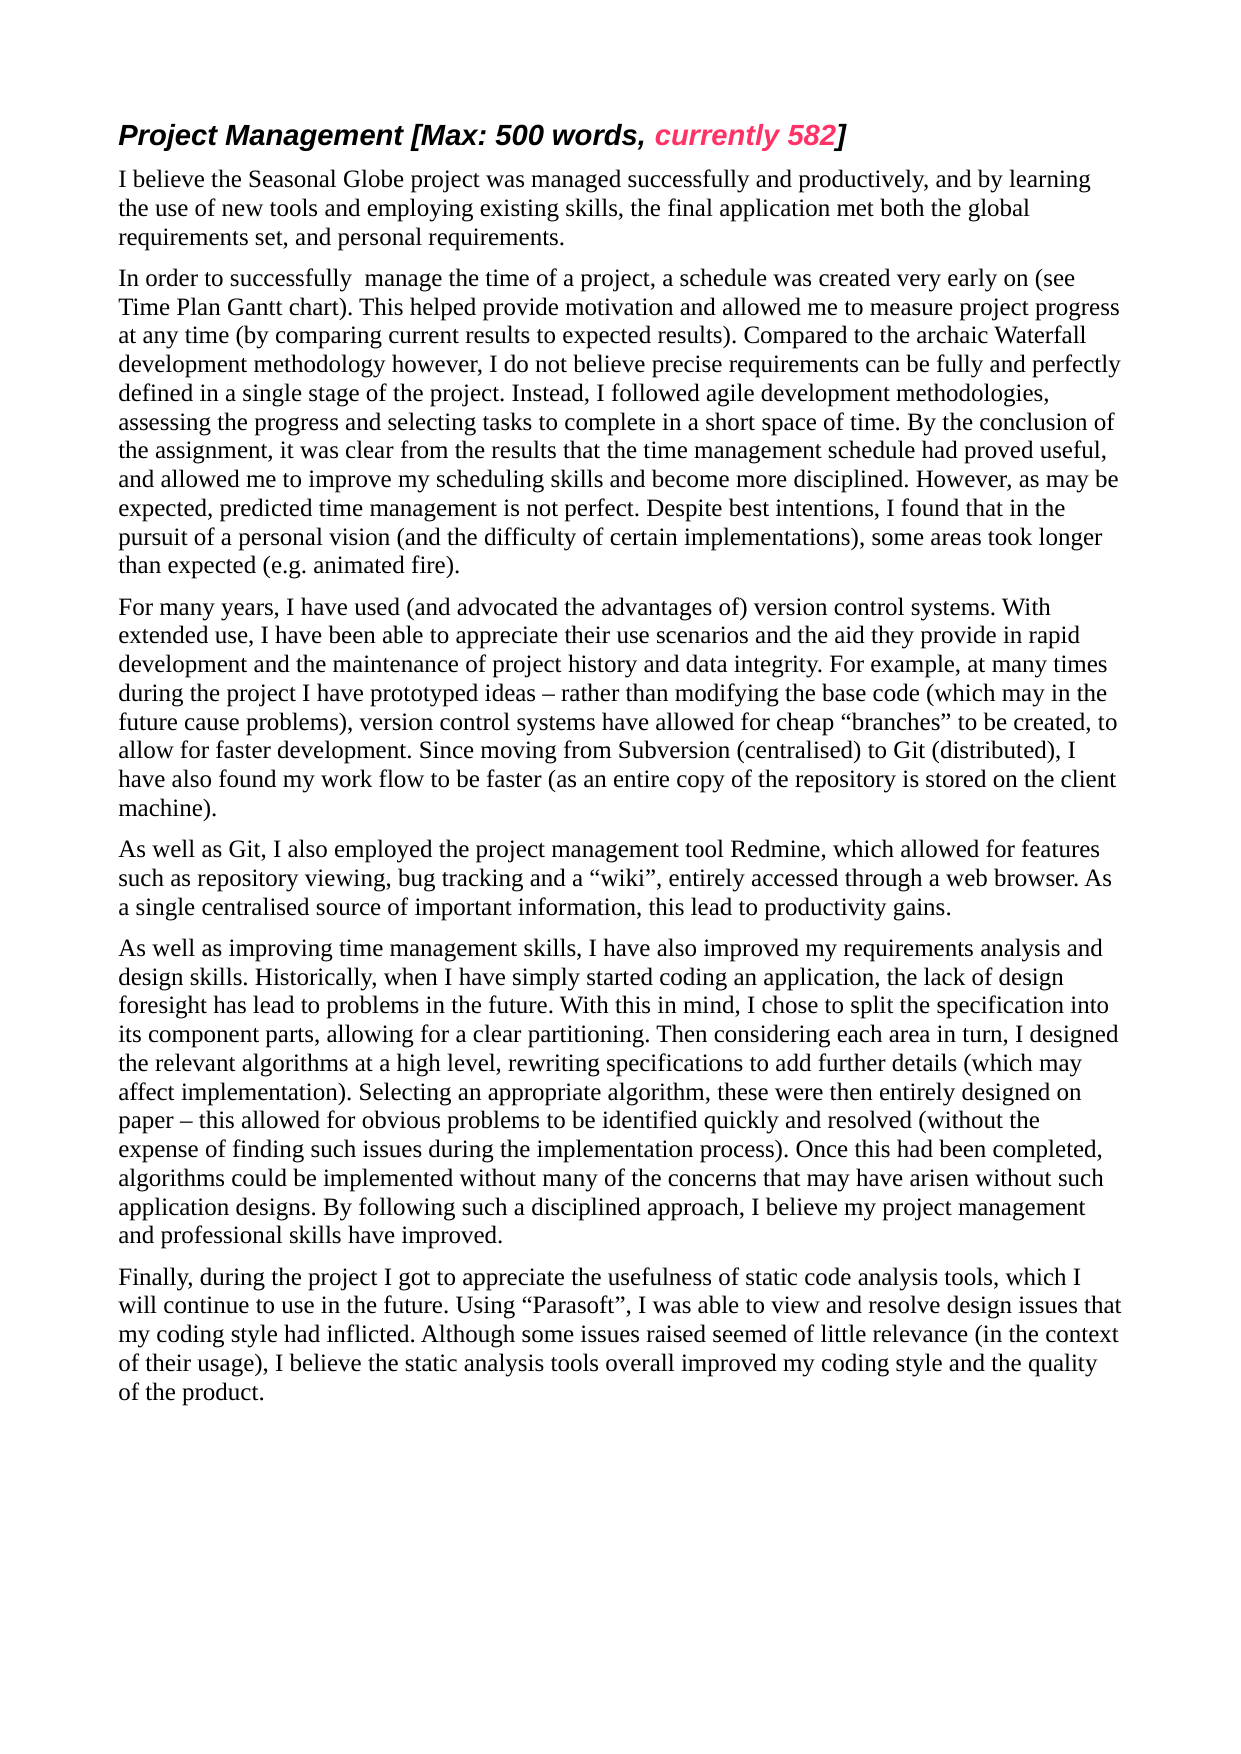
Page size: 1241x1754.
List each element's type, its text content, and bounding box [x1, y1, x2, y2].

text I believe the Seasonal Globe project was managed successfully and productively, and by learning the use of new tools and employing existing skills, the final application met both the global requirements set, and personal requirements. [118, 164, 1122, 250]
text As well as improving time management skills, I have also improved my requirements analysis and design skills. Historically, when I have simply started coding an application, the lack of design foresight has lead to problems in the future. With this in mind, I chose to split the specification into its component parts, allowing for a clear partitioning. Then considering each area in turn, I designed the relevant algorithms at a high level, rewriting specifications to add further details (which may affect implementation). Selecting an appropriate algorithm, these were then entirely designed on paper – this allowed for obvious problems to be identified quickly and resolved (without the expense of finding such issues during the implementation process). Once this had been completed, algorithms could be implemented without many of the concerns that may have arisen without such application designs. By following such a disciplined approach, I believe my project management and professional skills have improved. [118, 933, 1122, 1249]
subtitle Project Management [Max: 500 words, currently 582] [118, 118, 1122, 152]
text As well as Git, I also employed the project management tool Redmine, which allowed for features such as repository viewing, bug tracking and a “wiki”, entirely accessed through a web browser. As a single centralised source of important information, this lead to productivity gains. [118, 834, 1122, 920]
text For many years, I have used (and advocated the advantages of) version control systems. With extended use, I have been able to appreciate their use scenarios and the aid they provide in rapid development and the maintenance of project history and data integrity. For example, at many times during the project I have prototyped ideas – rather than modifying the base code (which may in the future cause problems), version control systems have allowed for cheap “branches” to be created, to allow for faster development. Since moving from Subversion (centralised) to Git (distributed), I have also found my work flow to be faster (as an entire copy of the repository is stored on the client machine). [118, 592, 1122, 822]
text Finally, during the project I got to appreciate the usefulness of static code analysis tools, which I will continue to use in the future. Using “Parasoft”, I was able to view and resolve design issues that my coding style had inflicted. Although some issues raised seemed of little relevance (in the context of their usage), I believe the static analysis tools overall improved my coding style and the quality of the product. [118, 1262, 1122, 1405]
text In order to successfully manage the time of a project, a schedule was created very early on (see Time Plan Gantt chart). This helped provide motivation and allowed me to measure project progress at any time (by comparing current results to expected results). Compared to the archaic Waterfall development methodology however, I do not believe precise requirements can be fully and perfectly defined in a single stage of the project. Instead, I followed agile development methodologies, assessing the progress and selecting tasks to complete in a short space of time. By the conclusion of the assignment, it was clear from the results that the time management schedule had proved useful, and allowed me to improve my scheduling skills and become more disciplined. However, as may be expected, predicted time management is not perfect. Despite best intentions, I found that in the pursuit of a personal vision (and the difficulty of certain implementations), some areas took longer than expected (e.g. animated fire). [118, 263, 1122, 579]
